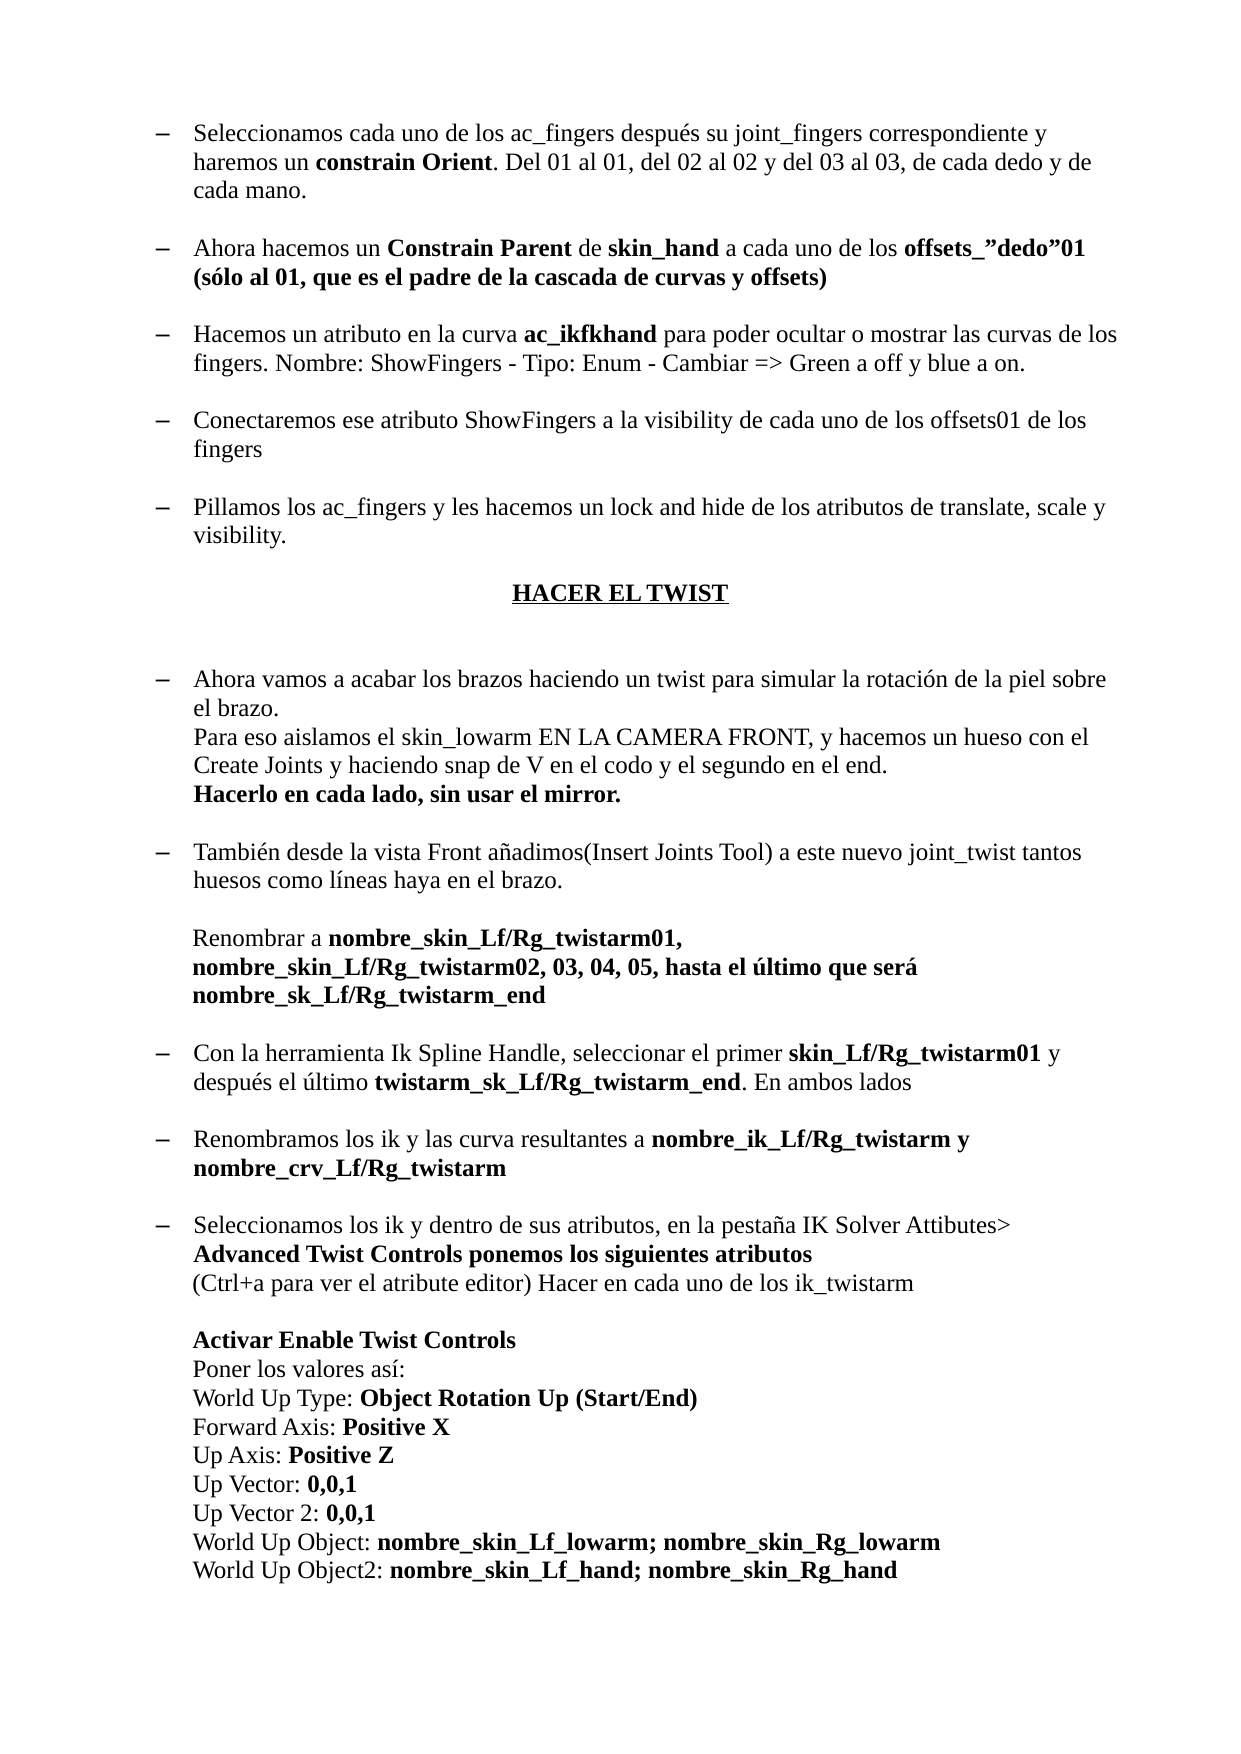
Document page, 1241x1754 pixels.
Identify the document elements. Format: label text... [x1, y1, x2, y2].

list También desde la vista Front añadimos(Insert Joints Tool) a este nuevo joint_twist tantos huesos como líneas haya en el brazo. [156, 837, 1122, 894]
list Seleccionamos cada uno de los ac_fingers después su joint_fingers correspondiente y haremos un constrain Orient. Del 01 al 01, del 02 al 02 y del 03 al 03, de cada dedo y de cada mano. [156, 118, 1122, 204]
list Conectaremos ese atributo ShowFingers a la visibility de cada uno de los offsets01 de los fingers [156, 406, 1122, 463]
text (Ctrl+a para ver el atribute editor) Hacer en cada uno de los ik_twistarm [118, 1268, 1122, 1297]
list Pillamos los ac_fingers y les hacemos un lock and hide de los atributos de translate, scale y visibility. [156, 492, 1122, 549]
text Up Vector: 0,0,1 [192, 1469, 1122, 1498]
list Ahora hacemos un Constrain Parent de skin_hand a cada uno de los offsets_”dedo”01 (sólo al 01, que es el padre de la cascada de curvas y offsets) [156, 233, 1122, 291]
text nombre_sk_Lf/Rg_twistarm_end [118, 981, 1122, 1009]
list Hacemos un atributo en la curva ac_ikfkhand para poder ocultar o mostrar las curvas de los fingers. Nombre: ShowFingers - Tipo: Enum - Cambiar => Green a off y blue a on. [156, 319, 1122, 377]
text Up Axis: Positive Z [192, 1441, 1122, 1469]
text World Up Type: Object Rotation Up (Start/End) [192, 1383, 1122, 1412]
text Renombrar a nombre_skin_Lf/Rg_twistarm01, [118, 923, 1122, 952]
text Up Vector 2: 0,0,1 [192, 1498, 1122, 1527]
text World Up Object: nombre_skin_Lf_lowarm; nombre_skin_Rg_lowarm [192, 1527, 1122, 1556]
list Con la herramienta Ik Spline Handle, seleccionar el primer skin_Lf/Rg_twistarm01 y después el último twistarm_sk_Lf/Rg_twistarm_end. En ambos lados [156, 1038, 1122, 1096]
text World Up Object2: nombre_skin_Lf_hand; nombre_skin_Rg_hand [192, 1556, 1122, 1584]
text Poner los valores así: [192, 1354, 1122, 1383]
text Hacerlo en cada lado, sin usar el mirror. [193, 779, 1122, 808]
text Forward Axis: Positive X [192, 1412, 1122, 1441]
list Seleccionamos los ik y dentro de sus atributos, en la pestaña IK Solver Attibutes> Advanced Twist Controls ponemos los siguientes atributos [156, 1211, 1122, 1268]
list Renombramos los ik y las curva resultantes a nombre_ik_Lf/Rg_twistarm y nombre_crv_Lf/Rg_twistarm [156, 1124, 1122, 1182]
list Ahora vamos a acabar los brazos haciendo un twist para simular la rotación de la piel sobre el brazo. [156, 664, 1122, 722]
text HACER EL TWIST [118, 578, 1122, 607]
text Para eso aislamos el skin_lowarm EN LA CAMERA FRONT, y hacemos un hueso con el Create Joints y haciendo snap de V en el codo y el segundo en el end. [193, 722, 1122, 779]
text Activar Enable Twist Controls [192, 1326, 1122, 1354]
text nombre_skin_Lf/Rg_twistarm02, 03, 04, 05, hasta el último que será [118, 952, 1122, 981]
